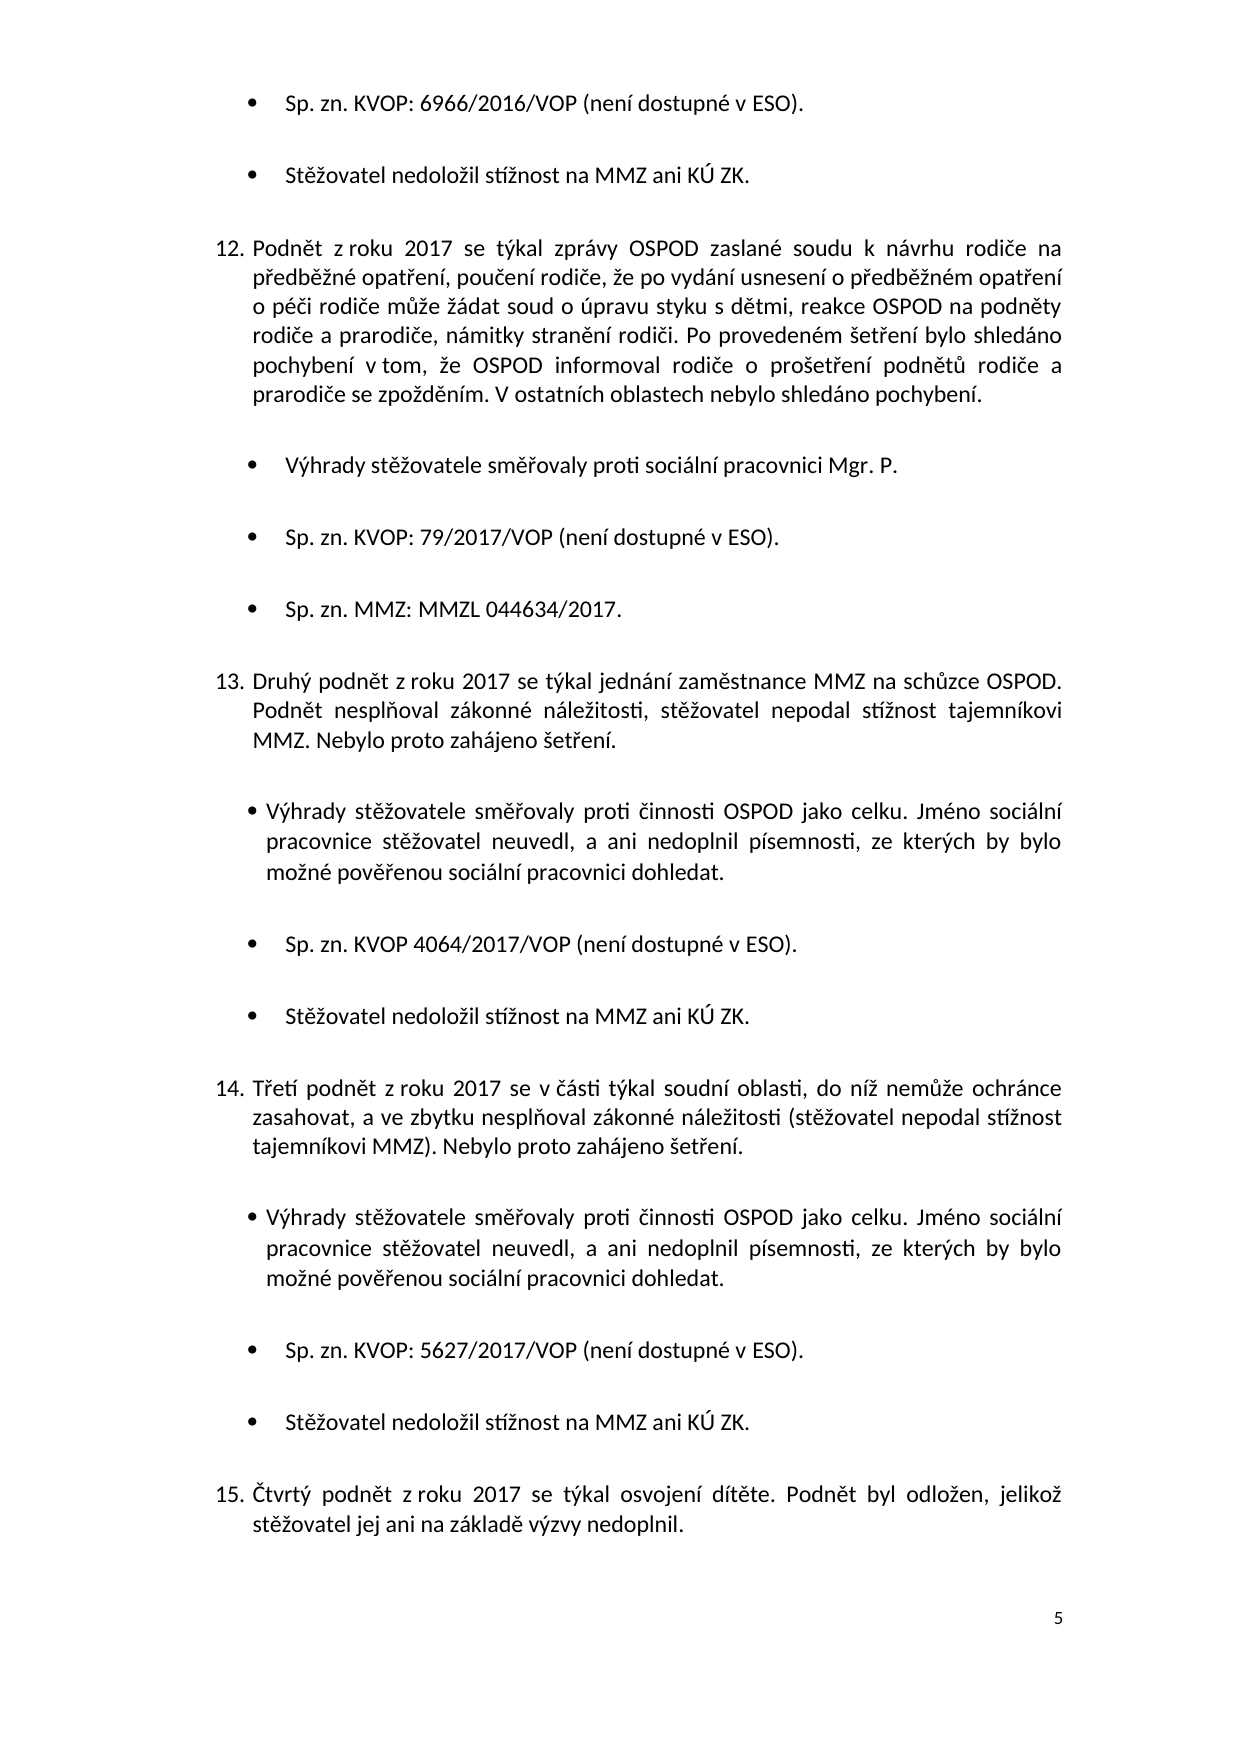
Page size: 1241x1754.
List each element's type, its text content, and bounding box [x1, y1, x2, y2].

list Stěžovatel nedoložil stížnost na MMZ ani KÚ ZK. [248, 1407, 1063, 1437]
list Výhrady stěžovatele směřovaly proti činnosti OSPOD jako celku. Jméno sociální pracovnice stěžovatel neuvedl, a ani nedoplnil písemnosti, ze kterých by bylo možné pověřenou sociální pracovnici dohledat. [248, 1202, 1063, 1292]
list Podnět z roku 2017 se týkal zprávy OSPOD zaslané soudu k návrhu rodiče na předběžné opatření, poučení rodiče, že po vydání usnesení o předběžném opatření o péči rodiče může žádat soud o úpravu styku s dětmi, reakce OSPOD na podněty rodiče a prarodiče, námitky stranění rodiči. Po provedeném šetření bylo shledáno pochybení v tom, že OSPOD informoval rodiče o prošetření podnětů rodiče a prarodiče se zpožděním. V ostatních oblastech nebylo shledáno pochybení. [215, 233, 1063, 408]
list Čtvrtý podnět z roku 2017 se týkal osvojení dítěte. Podnět byl odložen, jelikož stěžovatel jej ani na základě výzvy nedoplnil. [215, 1479, 1063, 1538]
list Druhý podnět z roku 2017 se týkal jednání zaměstnance MMZ na schůzce OSPOD. Podnět nesplňoval zákonné náležitosti, stěžovatel nepodal stížnost tajemníkovi MMZ. Nebylo proto zahájeno šetření. [215, 666, 1063, 754]
list Sp. zn. KVOP: 6966/2016/VOP (není dostupné v ESO). [248, 88, 1063, 118]
list Třetí podnět z roku 2017 se v části týkal soudní oblasti, do níž nemůže ochránce zasahovat, a ve zbytku nesplňoval zákonné náležitosti (stěžovatel nepodal stížnost tajemníkovi MMZ). Nebylo proto zahájeno šetření. [215, 1073, 1063, 1161]
list Sp. zn. MMZ: MMZL 044634/2017. [248, 594, 1063, 623]
list Sp. zn. KVOP 4064/2017/VOP (není dostupné v ESO). [248, 929, 1063, 958]
list Výhrady stěžovatele směřovaly proti činnosti OSPOD jako celku. Jméno sociální pracovnice stěžovatel neuvedl, a ani nedoplnil písemnosti, ze kterých by bylo možné pověřenou sociální pracovnici dohledat. [248, 796, 1063, 886]
list Stěžovatel nedoložil stížnost na MMZ ani KÚ ZK. [248, 1001, 1063, 1030]
list Sp. zn. KVOP: 79/2017/VOP (není dostupné v ESO). [248, 522, 1063, 551]
list Sp. zn. KVOP: 5627/2017/VOP (není dostupné v ESO). [248, 1335, 1063, 1364]
list Stěžovatel nedoložil stížnost na MMZ ani KÚ ZK. [248, 161, 1063, 190]
list Výhrady stěžovatele směřovaly proti sociální pracovnici Mgr. P. [248, 450, 1063, 479]
